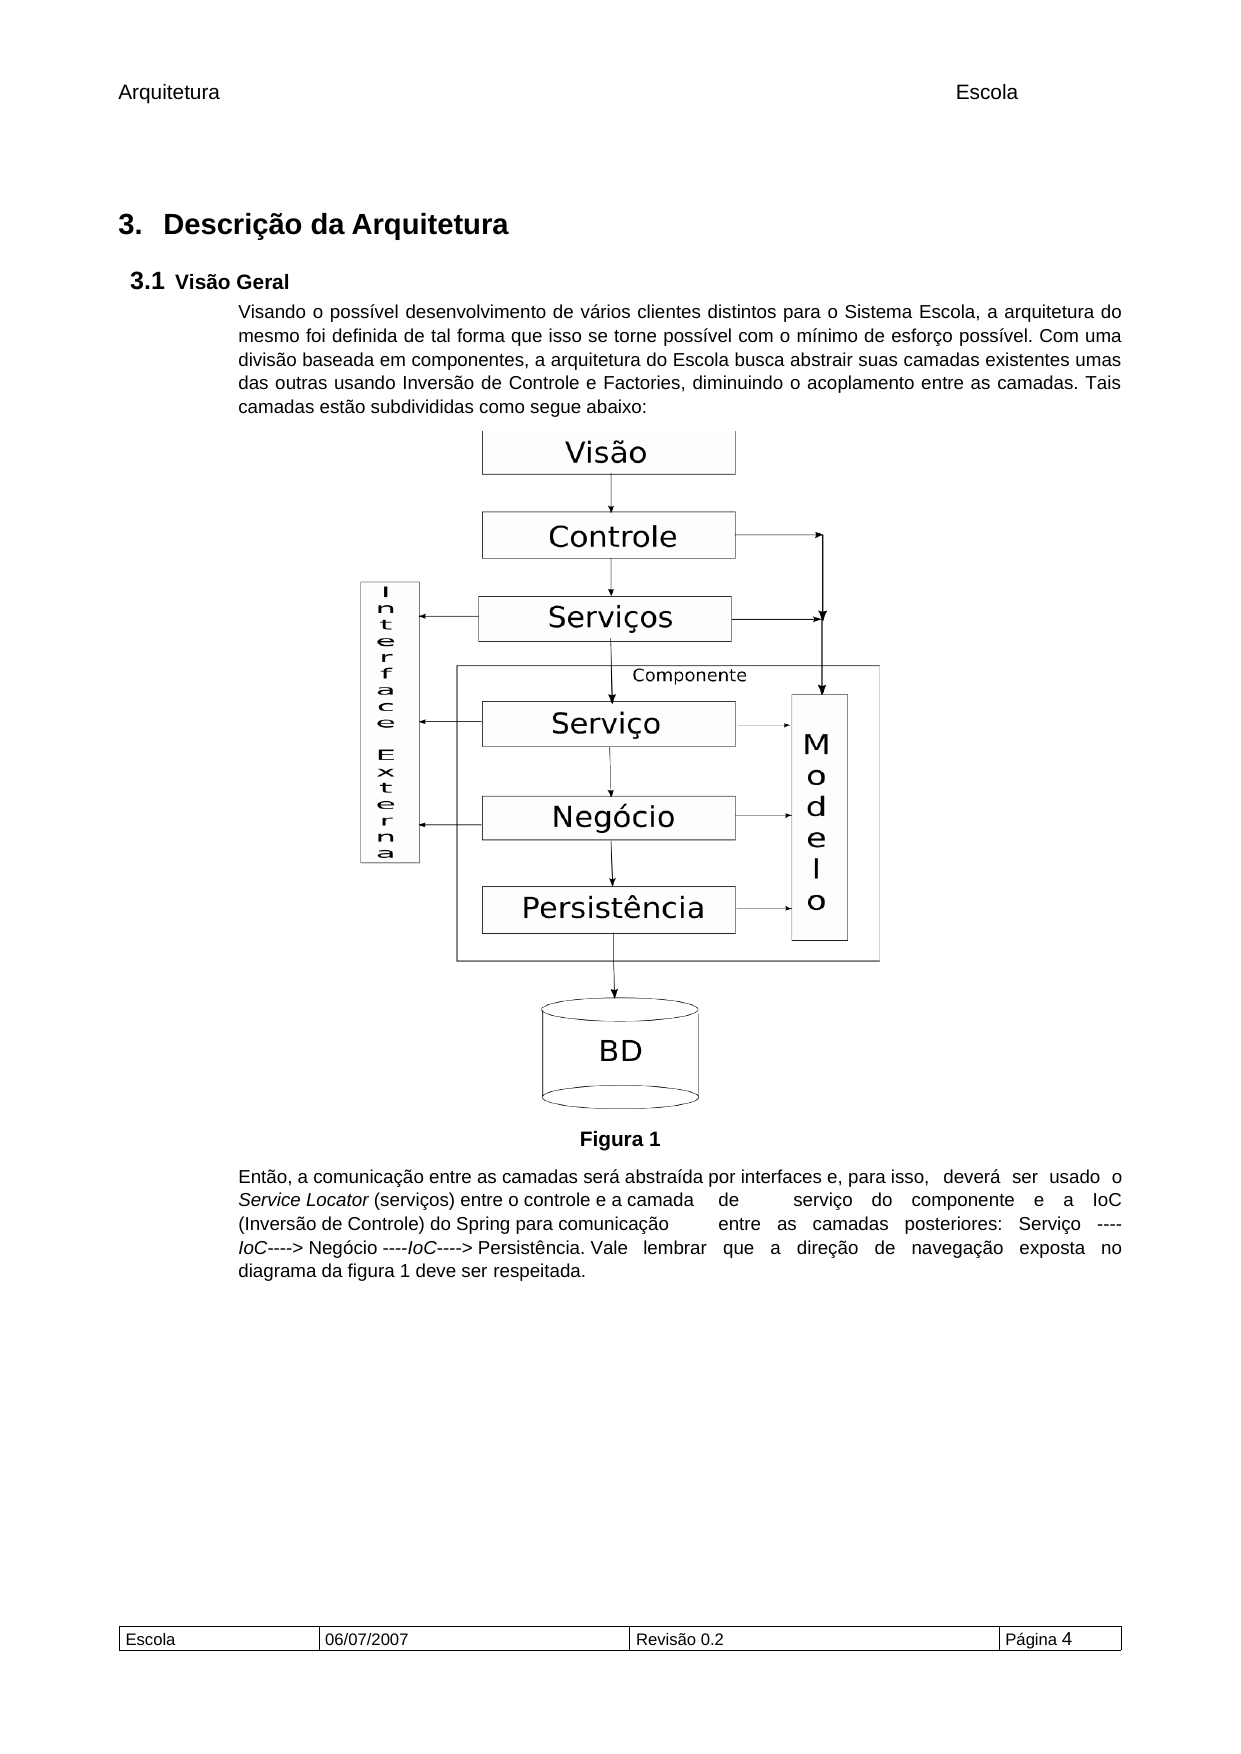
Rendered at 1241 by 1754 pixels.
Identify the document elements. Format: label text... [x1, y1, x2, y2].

text Figura 1 [118, 1128, 1122, 1151]
list Então, a comunicação entre as camadas será abstraída por interfaces e, para isso, deverá ser usado o Service Locator (serviços) entre o controle e a camada de serviço do componente e a IoC (Inversão de Controle) do Spring para comunicação entre as camadas posteriores: Serviço ----IoC----> Negócio ----IoC----> Persistência. Vale lembrar que a direção de navegação exposta no diagrama da figura 1 deve ser respeitada. [193, 1164, 1122, 1283]
list Visando o possível desenvolvimento de vários clientes distintos para o Sistema Escola, a arquitetura do mesmo foi definida de tal forma que isso se torne possível com o mínimo de esforço possível. Com uma divisão baseada em componentes, a arquitetura do Escola busca abstrair suas camadas existentes umas das outras usando Inversão de Controle e Factories, diminuindo o acoplamento entre as camadas. Tais camadas estão subdivididas como segue abaixo: [193, 300, 1122, 418]
subtitle Descrição da Arquitetura [118, 208, 1122, 241]
picture [360, 431, 880, 1109]
subtitle Visão Geral [130, 270, 1122, 294]
